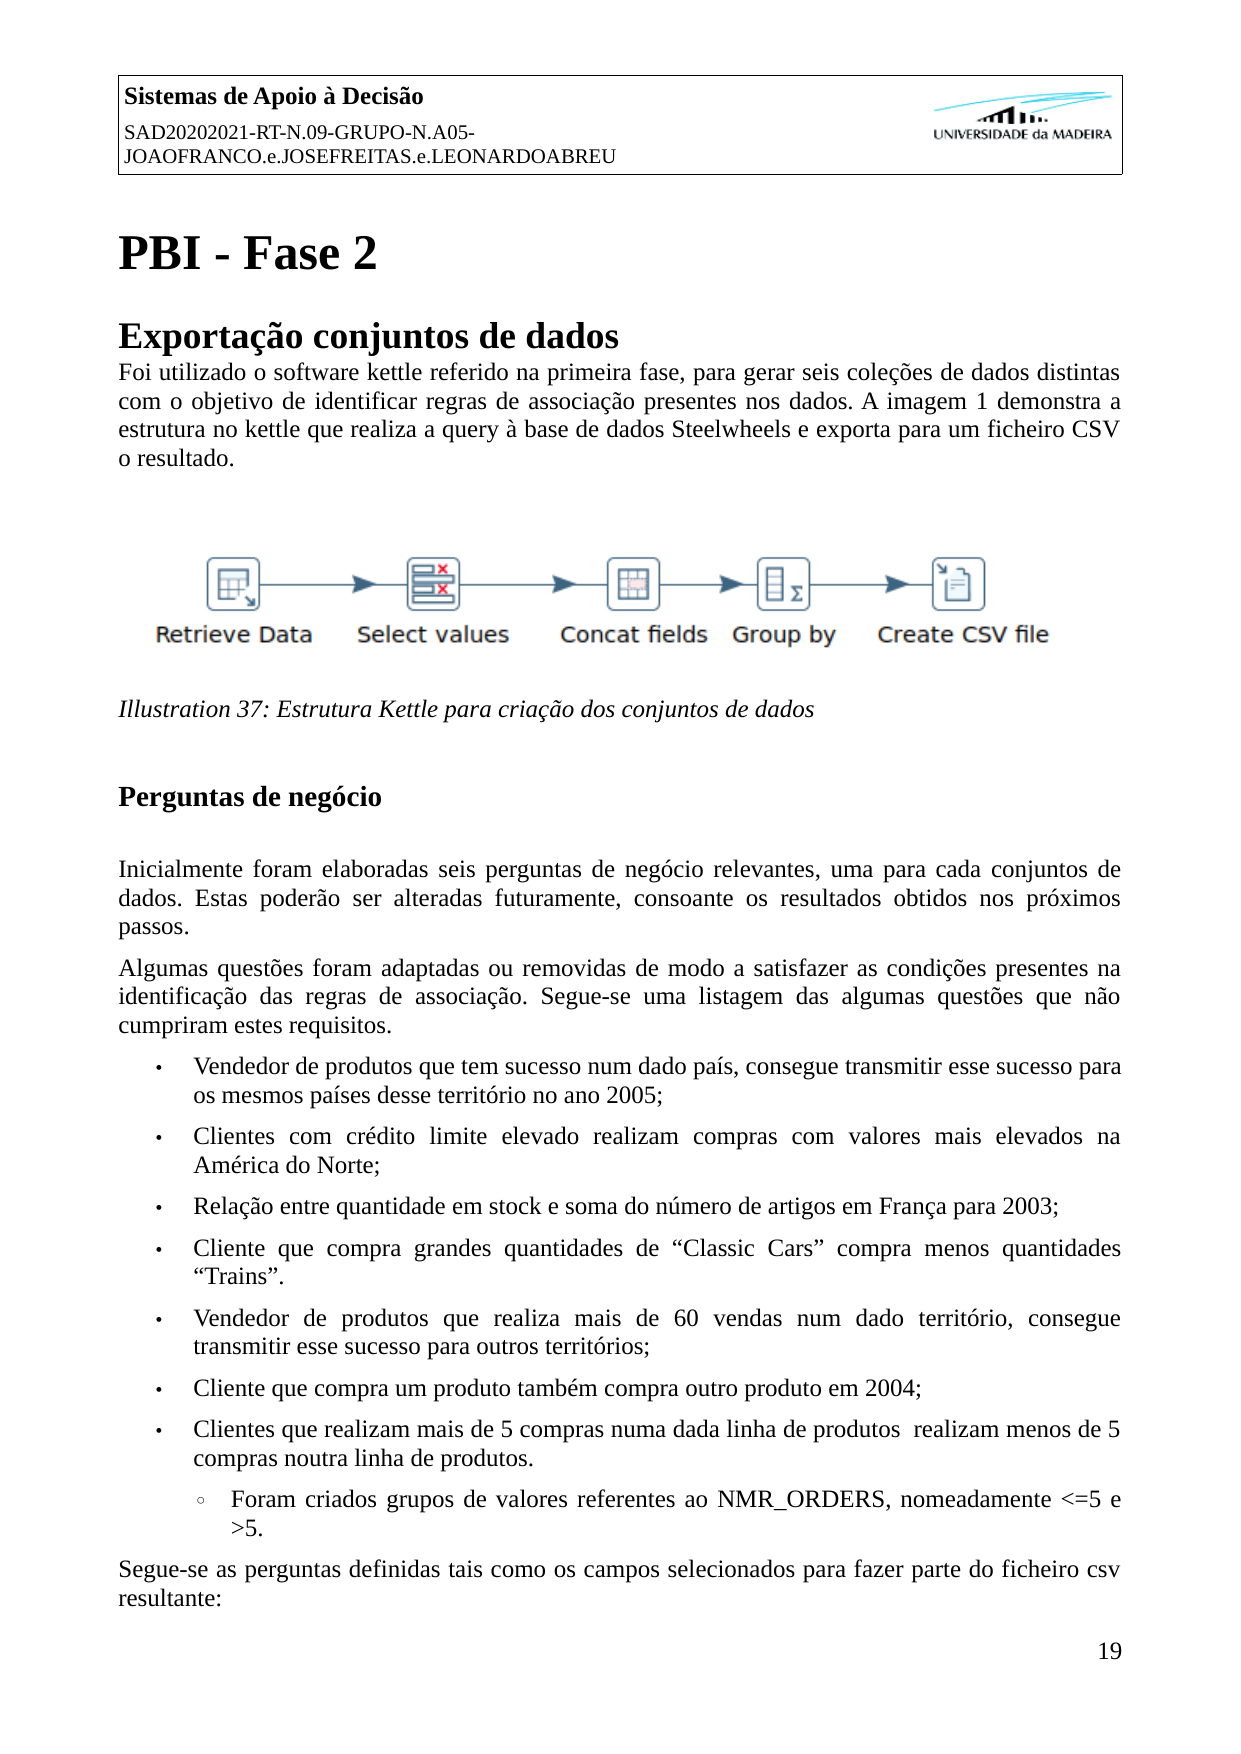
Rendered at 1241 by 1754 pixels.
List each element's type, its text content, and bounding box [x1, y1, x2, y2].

list Foram criados grupos de valores referentes ao NMR_ORDERS, nomeadamente <=5 e >5. [193, 1484, 1122, 1541]
subtitle Perguntas de negócio [118, 779, 1122, 813]
picture [919, 80, 1120, 146]
text Segue-se as perguntas definidas tais como os campos selecionados para fazer parte do ficheiro csv resultante: [118, 1554, 1122, 1611]
list Vendedor de produtos que realiza mais de 60 vendas num dado território, consegue transmitir esse sucesso para outros territórios; [156, 1303, 1122, 1360]
text Inicialmente foram elaboradas seis perguntas de negócio relevantes, uma para cada conjuntos de dados. Estas poderão ser alteradas futuramente, consoante os resultados obtidos nos próximos passos. [118, 854, 1122, 940]
subtitle PBI - Fase 2 [118, 223, 1122, 281]
text Illustration 37: Estrutura Kettle para criação dos conjuntos de dados [118, 690, 1084, 723]
list Cliente que compra um produto também compra outro produto em 2004; [156, 1373, 1122, 1401]
picture [118, 497, 1084, 690]
list Relação entre quantidade em stock e soma do número de artigos em França para 2003; [156, 1191, 1122, 1220]
list Vendedor de produtos que tem sucesso num dado país, consegue transmitir esse sucesso para os mesmos países desse território no ano 2005; [156, 1051, 1122, 1109]
list Clientes com crédito limite elevado realizam compras com valores mais elevados na América do Norte; [156, 1121, 1122, 1179]
subtitle Exportação conjuntos de dados [118, 314, 1122, 357]
list Cliente que compra grandes quantidades de “Classic Cars” compra menos quantidades “Trains”. [156, 1233, 1122, 1290]
text Foi utilizado o software kettle referido na primeira fase, para gerar seis coleções de dados distintas com o objetivo de identificar regras de associação presentes nos dados. A imagem 1 demonstra a estrutura no kettle que realiza a query à base de dados Steelwheels e exporta para um ficheiro CSV o resultado. [118, 357, 1122, 472]
list Clientes que realizam mais de 5 compras numa dada linha de produtos realizam menos de 5 compras noutra linha de produtos. [156, 1414, 1122, 1471]
text Algumas questões foram adaptadas ou removidas de modo a satisfazer as condições presentes na identificação das regras de associação. Segue-se uma listagem das algumas questões que não cumpriram estes requisitos. [118, 953, 1122, 1039]
